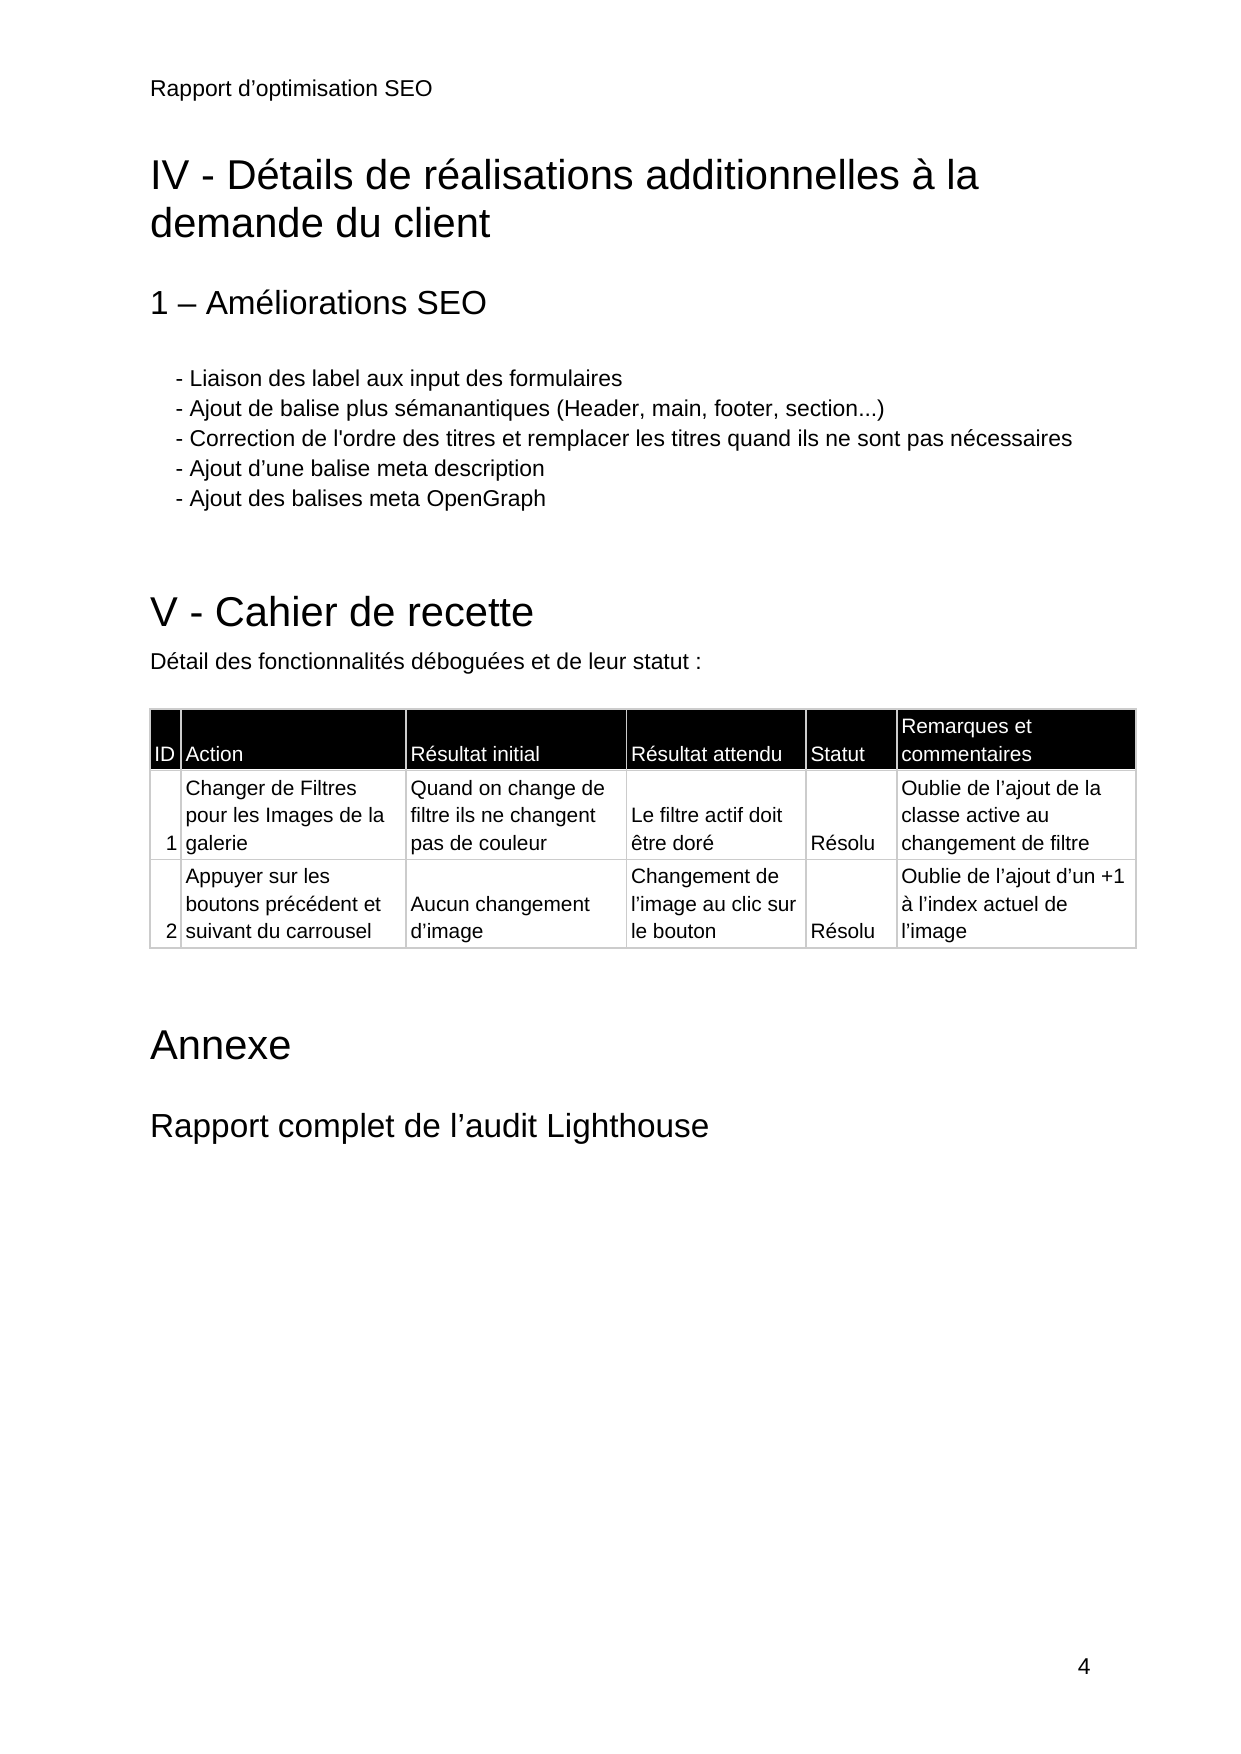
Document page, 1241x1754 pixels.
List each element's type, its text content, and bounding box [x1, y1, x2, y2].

table_cell Résolu [807, 860, 896, 947]
table_cell Aucun changement d’image [407, 860, 626, 947]
table_cell 1 [151, 771, 180, 858]
subtitle V - Cahier de recette [150, 587, 1090, 635]
table_cell Quand on change de filtre ils ne changent pas de couleur [407, 771, 626, 858]
text - Ajout des balises meta OpenGraph [150, 485, 1090, 512]
table_cell Résolu [807, 771, 896, 858]
table_header Action [182, 710, 405, 769]
table_cell Le filtre actif doit être doré [627, 771, 805, 858]
table_cell Oublie de l’ajout d’un +1 à l’index actuel de l’image [898, 860, 1135, 947]
subtitle IV - Détails de réalisations additionnelles à la demande du client [150, 150, 1090, 246]
table_header Résultat attendu [627, 710, 805, 769]
table_cell Changement de l’image au clic sur le bouton [627, 860, 805, 947]
table_header Remarques et commentaires [898, 710, 1135, 769]
table_header ID [151, 710, 180, 769]
text - Ajout d’une balise meta description [150, 455, 1090, 481]
text - Correction de l'ordre des titres et remplacer les titres quand ils ne sont pas nécessaires [150, 425, 1090, 451]
subtitle Rapport complet de l’audit Lighthouse [150, 1106, 1090, 1144]
subtitle Annexe [150, 1021, 1090, 1069]
subtitle 1 – Améliorations SEO [150, 283, 1090, 322]
table_cell Oublie de l’ajout de la classe active au changement de filtre [898, 771, 1135, 858]
table_header Statut [807, 710, 896, 769]
table_cell Changer de Filtres pour les Images de la galerie [182, 771, 405, 858]
table_header Résultat initial [407, 710, 626, 769]
table_cell Appuyer sur les boutons précédent et suivant du carrousel [182, 860, 405, 947]
text - Ajout de balise plus sémanantiques (Header, main, footer, section...) [150, 395, 1090, 421]
table_cell 2 [151, 860, 180, 947]
text - Liaison des label aux input des formulaires [150, 364, 1090, 391]
text Détail des fonctionnalités déboguées et de leur statut : [150, 648, 1090, 674]
